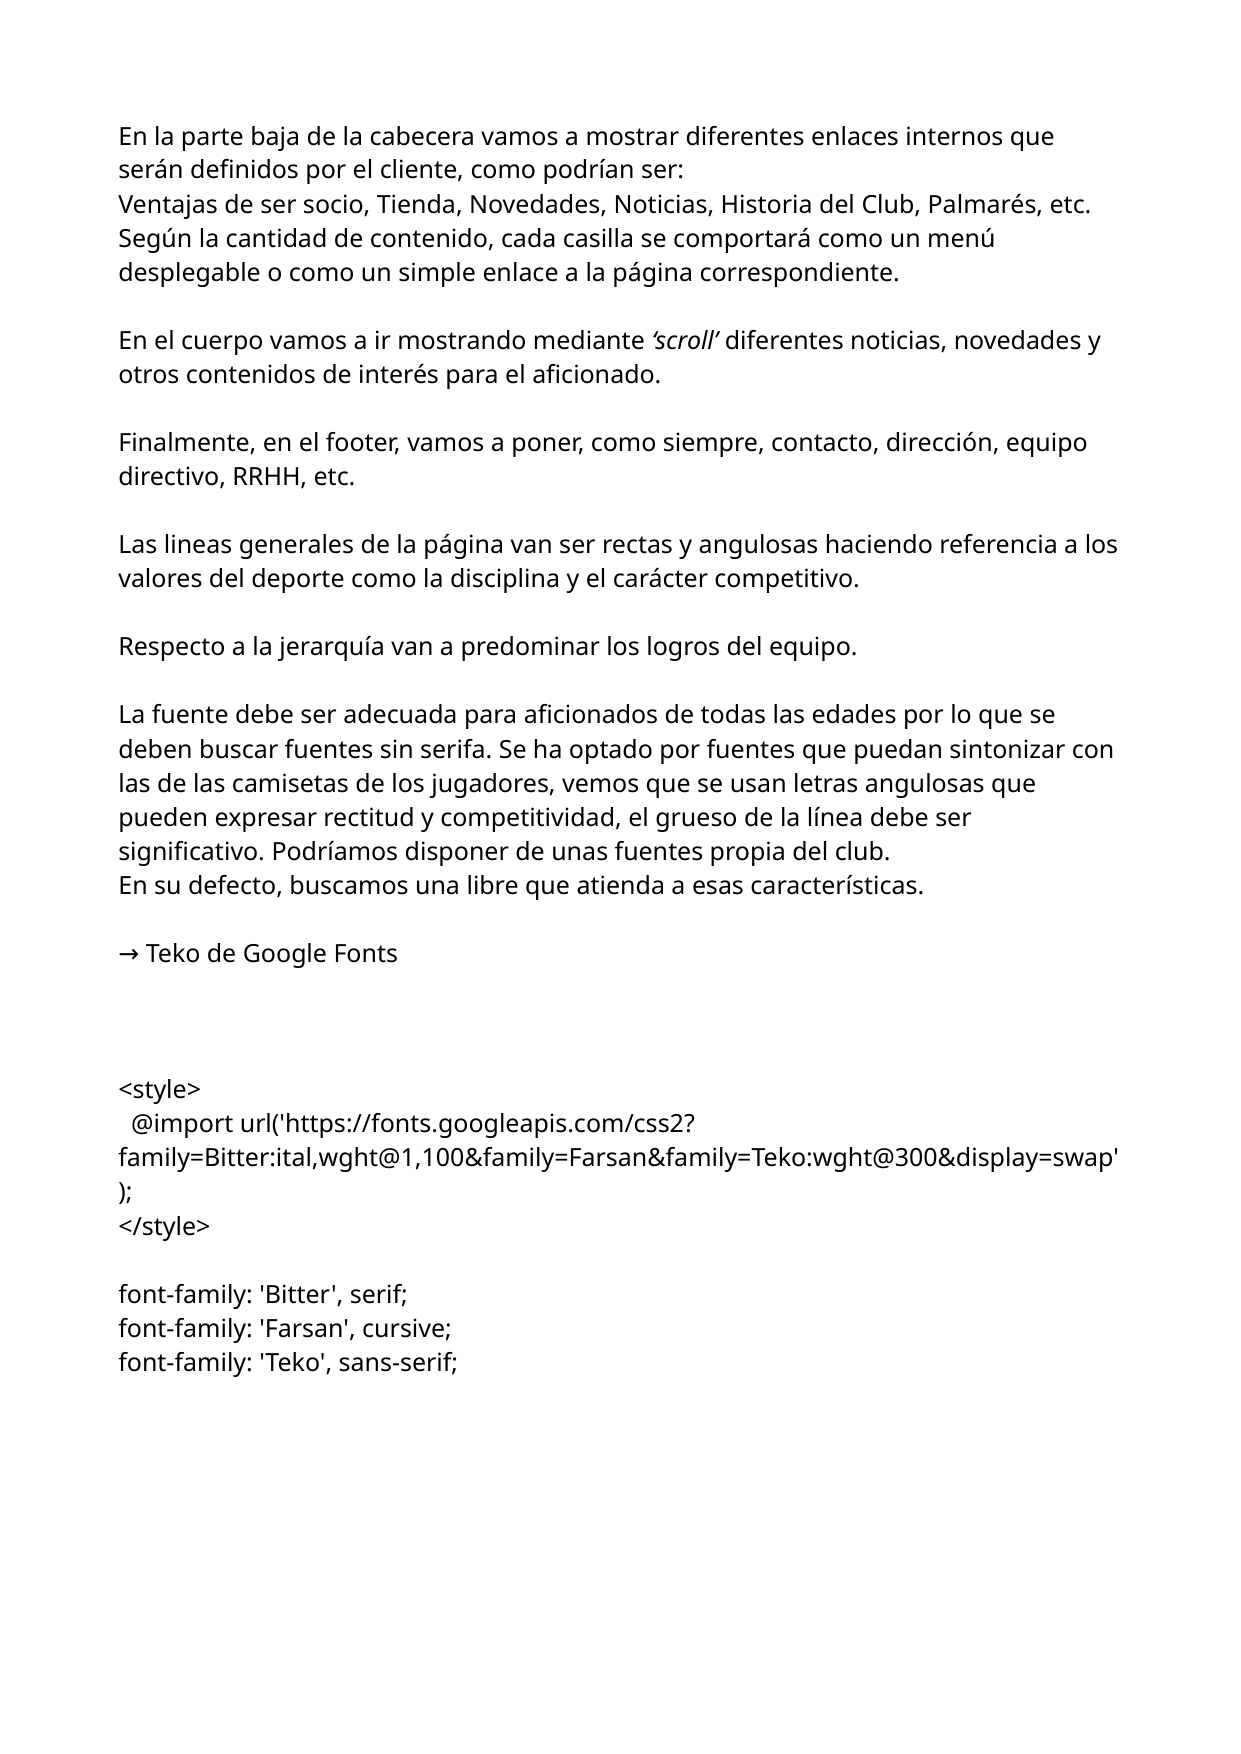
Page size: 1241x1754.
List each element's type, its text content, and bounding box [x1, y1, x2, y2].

text font-family: 'Bitter', serif; [118, 1276, 1122, 1310]
text </style> [118, 1208, 1122, 1242]
text font-family: 'Farsan', cursive; [118, 1310, 1122, 1344]
text <style> [118, 1072, 1122, 1106]
text En la parte baja de la cabecera vamos a mostrar diferentes enlaces internos que serán definidos por el cliente, como podrían ser: [118, 118, 1122, 186]
text Respecto a la jerarquía van a predominar los logros del equipo. [118, 629, 1122, 663]
text Finalmente, en el footer, vamos a poner, como siempre, contacto, dirección, equipo directivo, RRHH, etc. [118, 425, 1122, 493]
text Ventajas de ser socio, Tienda, Novedades, Noticias, Historia del Club, Palmarés, etc. Según la cantidad de contenido, cada casilla se comportará como un menú desplegable o como un simple enlace a la página correspondiente. [118, 186, 1122, 288]
text En el cuerpo vamos a ir mostrando mediante ‘scroll’ diferentes noticias, novedades y otros contenidos de interés para el aficionado. [118, 322, 1122, 391]
text @import url('https://fonts.googleapis.com/css2?family=Bitter:ital,wght@1,100&family=Farsan&family=Teko:wght@300&display=swap'); [118, 1106, 1122, 1208]
text En su defecto, buscamos una libre que atienda a esas características. [118, 867, 1122, 902]
text font-family: 'Teko', sans-serif; [118, 1344, 1122, 1378]
text La fuente debe ser adecuada para aficionados de todas las edades por lo que se deben buscar fuentes sin serifa. Se ha optado por fuentes que puedan sintonizar con las de las camisetas de los jugadores, vemos que se usan letras angulosas que pueden expresar rectitud y competitividad, el grueso de la línea debe ser significativo. Podríamos disponer de unas fuentes propia del club. [118, 697, 1122, 867]
text → Teko de Google Fonts [118, 936, 1122, 970]
text Las lineas generales de la página van ser rectas y angulosas haciendo referencia a los valores del deporte como la disciplina y el carácter competitivo. [118, 527, 1122, 595]
